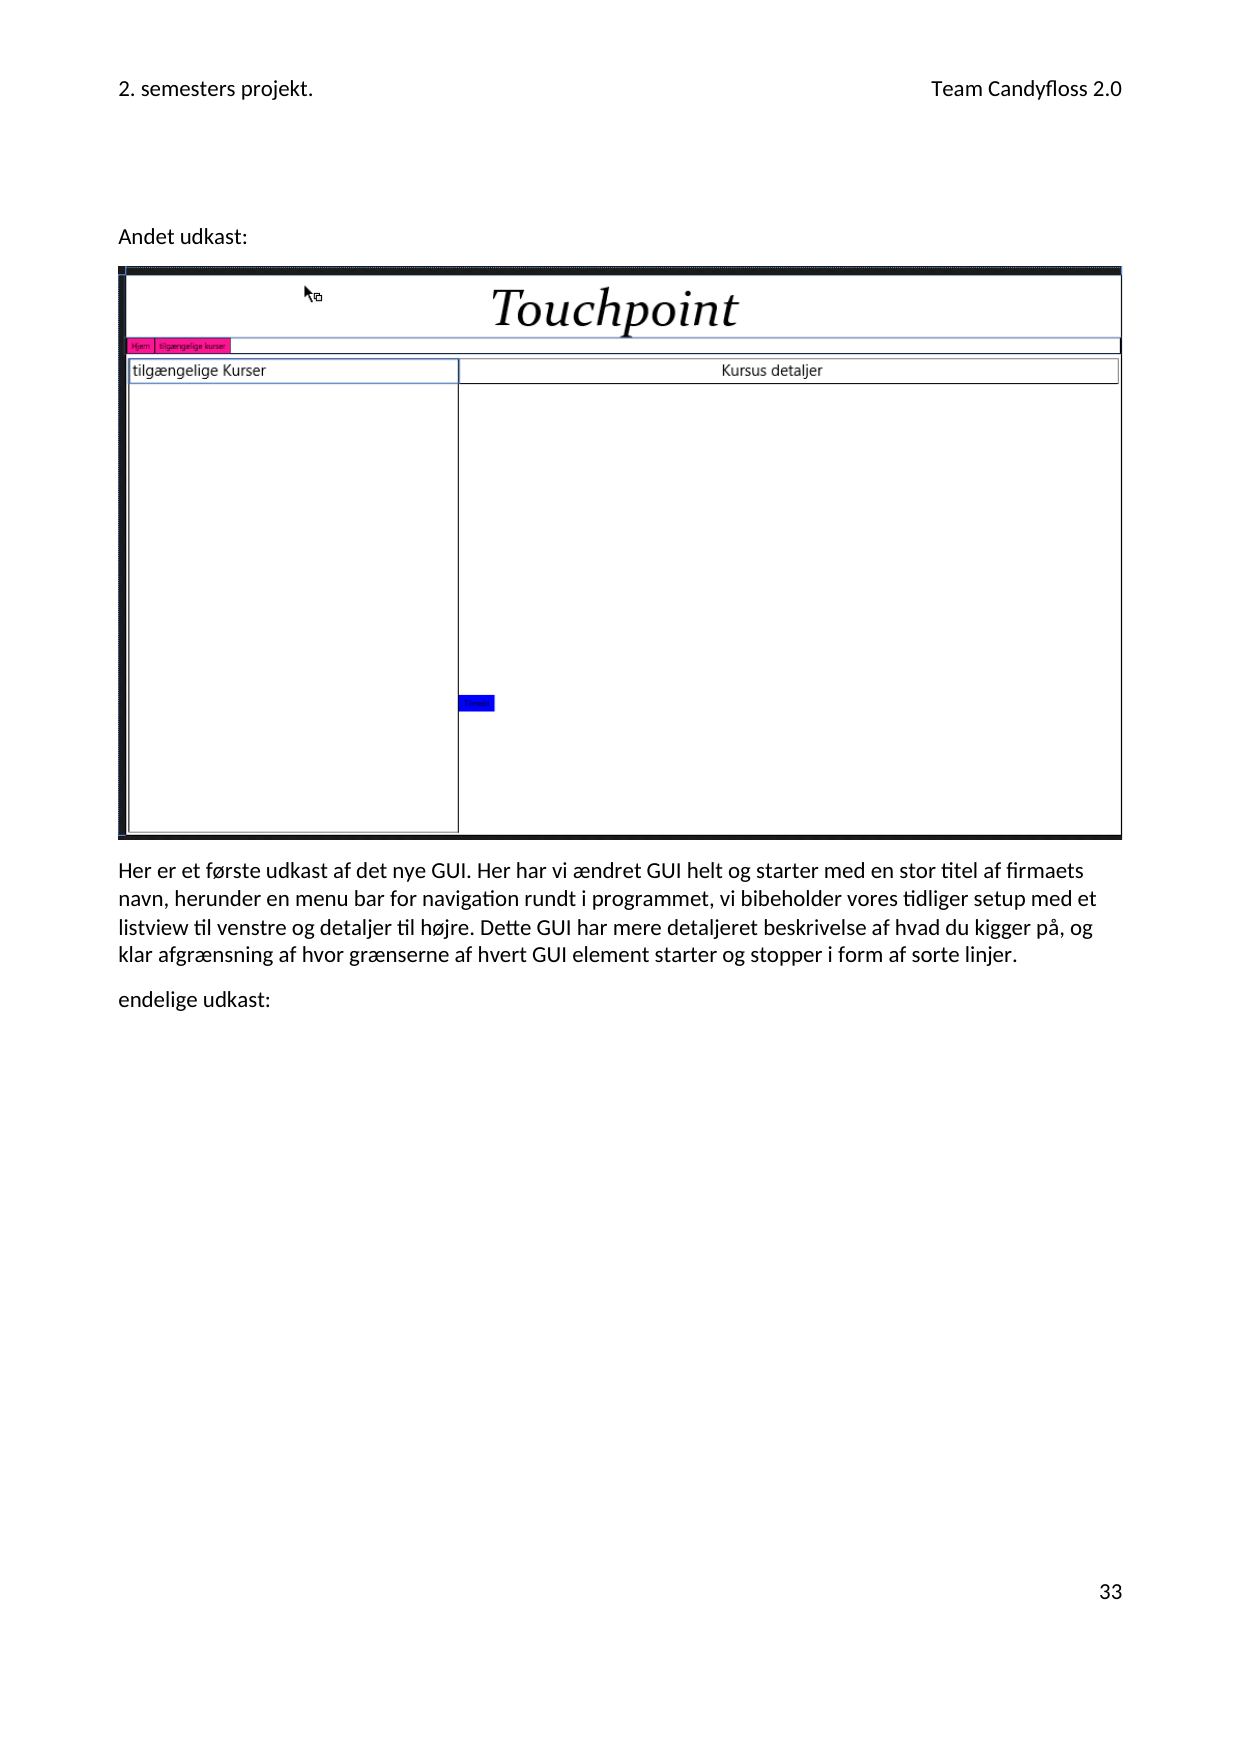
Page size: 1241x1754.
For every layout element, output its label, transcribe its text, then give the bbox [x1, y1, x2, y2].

text Andet udkast: [118, 222, 1122, 250]
text Her er et første udkast af det nye GUI. Her har vi ændret GUI helt og starter med en stor titel af firmaets navn, herunder en menu bar for navigation rundt i programmet, vi bibeholder vores tidliger setup med et listview til venstre og detaljer til højre. Dette GUI har mere detaljeret beskrivelse af hvad du kigger på, og klar afgrænsning af hvor grænserne af hvert GUI element starter og stopper i form af sorte linjer. [118, 857, 1122, 969]
text endelige udkast: [118, 985, 1122, 1013]
